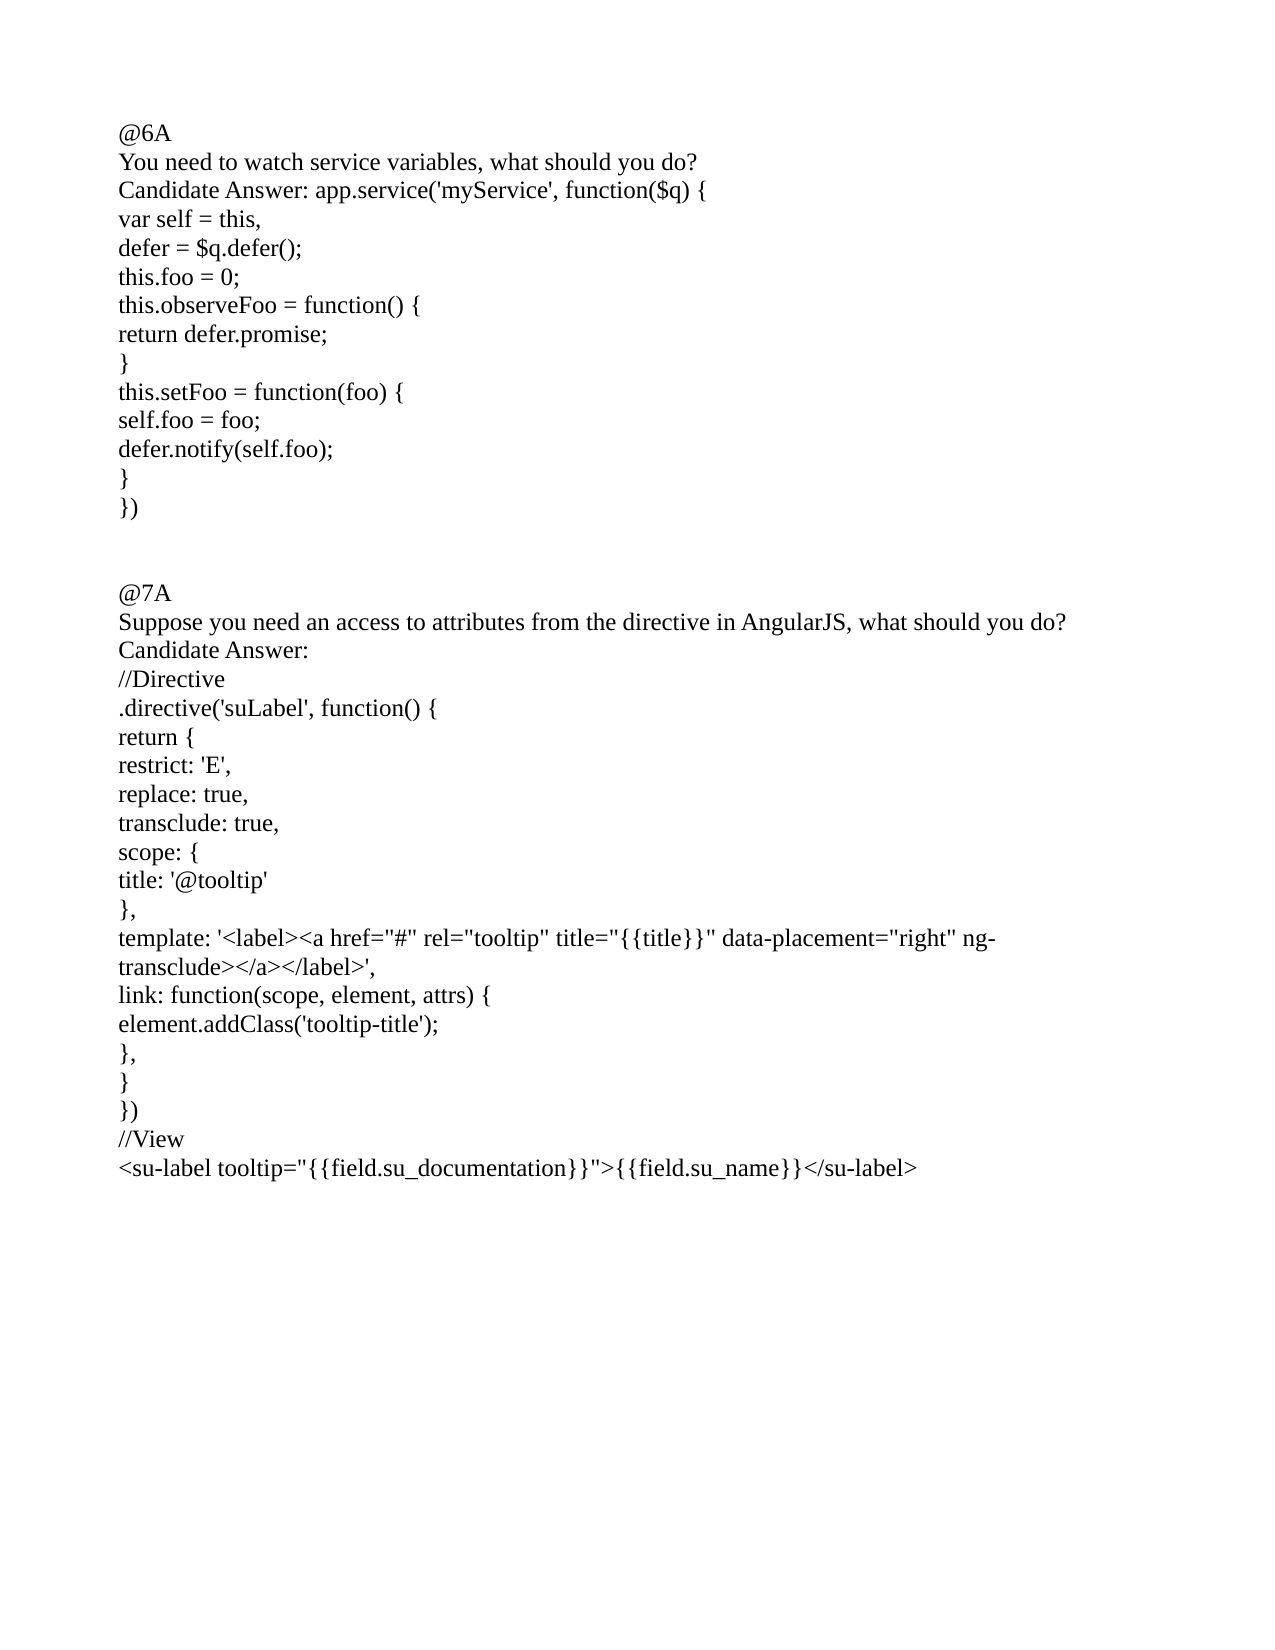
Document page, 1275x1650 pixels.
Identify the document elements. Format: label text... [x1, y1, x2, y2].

text } [118, 348, 1157, 377]
text }, [118, 1038, 1157, 1067]
text @7A [118, 578, 1157, 607]
text //View [118, 1124, 1157, 1153]
text } [118, 1067, 1157, 1096]
text .directive('suLabel', function() { [118, 693, 1157, 722]
text Suppose you need an access to attributes from the directive in AngularJS, what should you do? [118, 607, 1157, 636]
text element.addClass('tooltip-title'); [118, 1009, 1157, 1038]
text title: '@tooltip' [118, 866, 1157, 894]
text this.observeFoo = function() { [118, 291, 1157, 319]
text You need to watch service variables, what should you do? [118, 147, 1157, 176]
text restrict: 'E', [118, 751, 1157, 779]
text self.foo = foo; [118, 406, 1157, 434]
text var self = this, [118, 204, 1157, 233]
text <su-label tooltip="{{field.su_documentation}}">{{field.su_name}}</su-label> [118, 1153, 1157, 1182]
text this.setFoo = function(foo) { [118, 377, 1157, 406]
text defer = $q.defer(); [118, 233, 1157, 262]
text this.foo = 0; [118, 262, 1157, 291]
text transclude: true, [118, 808, 1157, 837]
text }) [118, 1096, 1157, 1124]
text transclude></a></label>', [118, 952, 1157, 981]
text } [118, 463, 1157, 492]
text template: '<label><a href="#" rel="tooltip" title="{{title}}" data-placement="right" ng- [118, 923, 1157, 952]
text defer.notify(self.foo); [118, 434, 1157, 463]
text return { [118, 722, 1157, 751]
text replace: true, [118, 779, 1157, 808]
text Candidate Answer: app.service('myService', function($q) { [118, 176, 1157, 204]
text return defer.promise; [118, 319, 1157, 348]
text //Directive [118, 664, 1157, 693]
text Candidate Answer: [118, 636, 1157, 664]
text }, [118, 894, 1157, 923]
text }) [118, 492, 1157, 521]
text scope: { [118, 837, 1157, 866]
text link: function(scope, element, attrs) { [118, 981, 1157, 1009]
text @6A [118, 118, 1157, 147]
